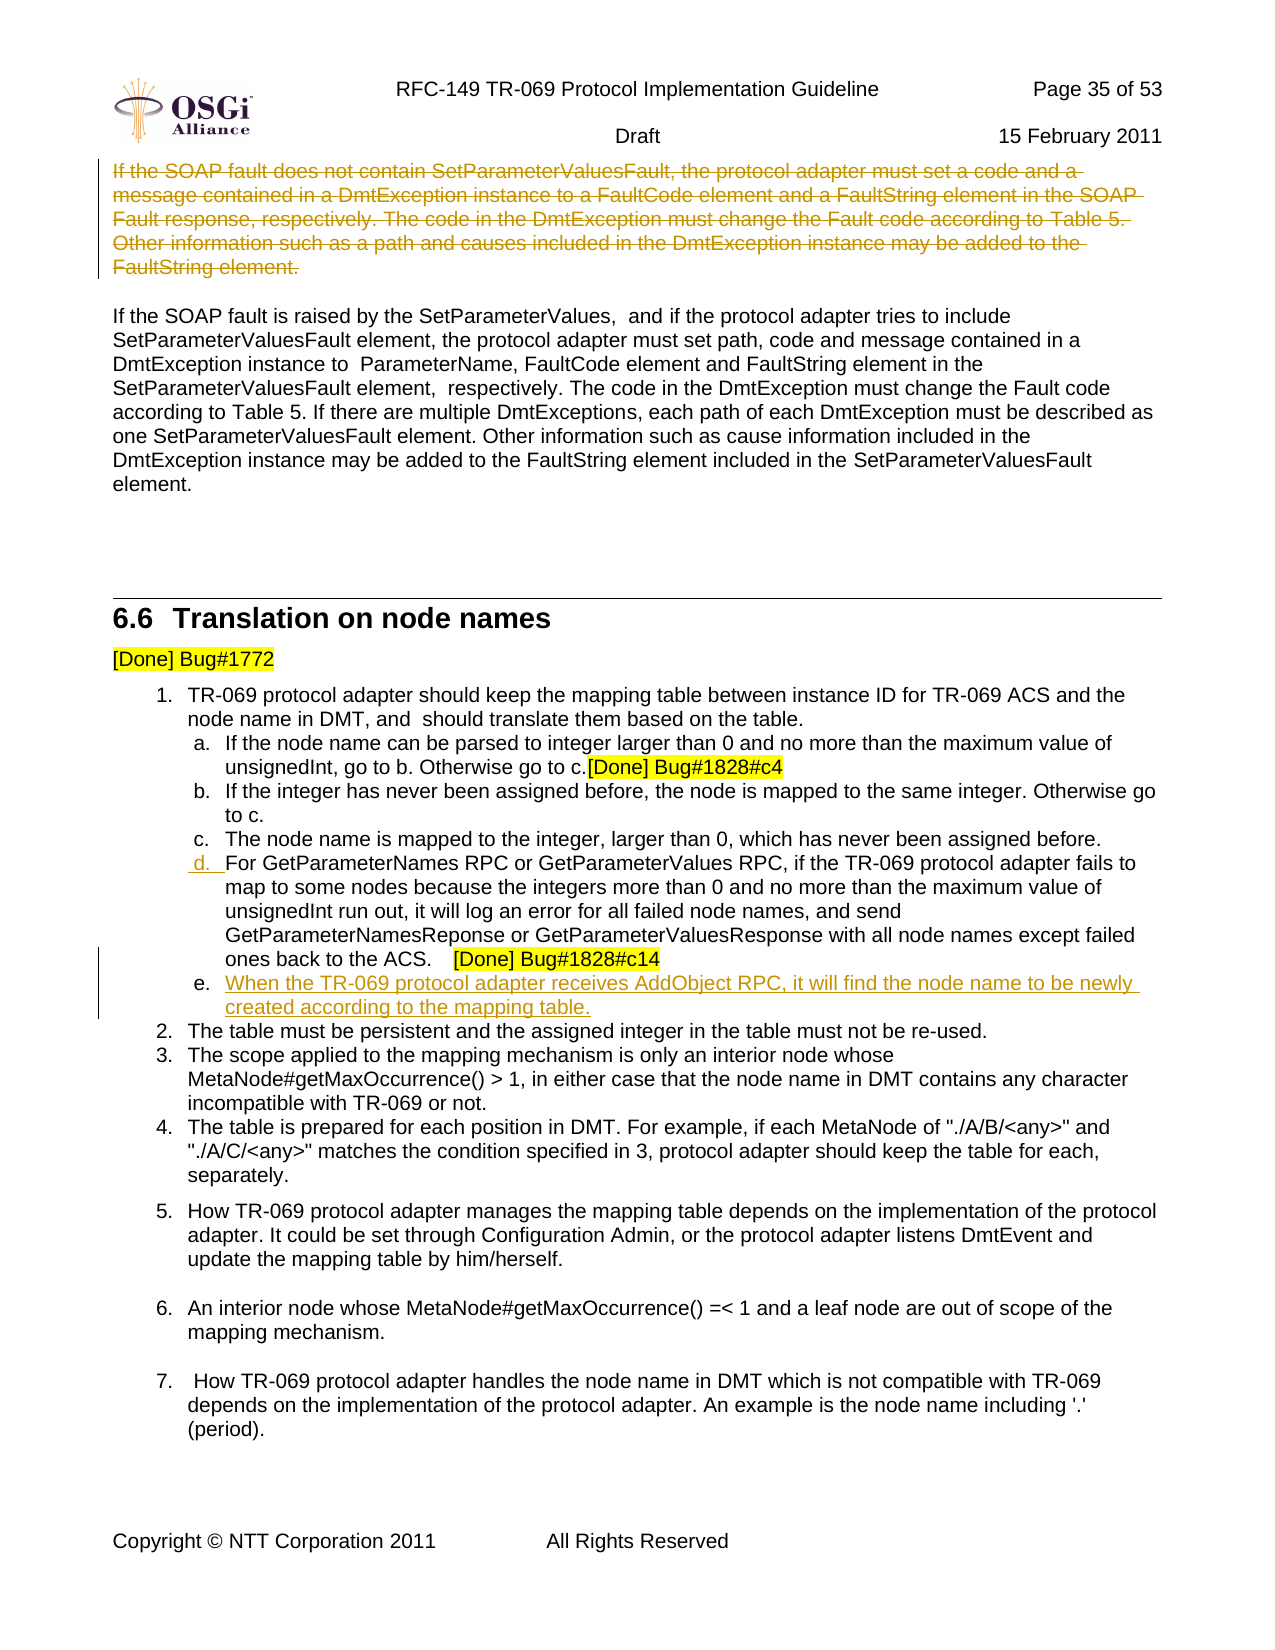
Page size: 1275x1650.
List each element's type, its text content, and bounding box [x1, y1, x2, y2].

list If the node name can be parsed to integer larger than 0 and no more than the maximum value of unsignedInt, go to b. Otherwise go to c.[Done] Bug#1828#c4 [187, 731, 1162, 779]
list TR-069 protocol adapter should keep the mapping table between instance ID for TR-069 ACS and the node name in DMT, and should translate them based on the table. [150, 683, 1162, 731]
list For GetParameterNames RPC or GetParameterValues RPC, if the TR-069 protocol adapter fails to map to some nodes because the integers more than 0 and no more than the maximum value of unsignedInt run out, it will log an error for all failed node names, and send GetParameterNamesReponse or GetParameterValuesResponse with all node names except failed ones back to the ACS. [Done] Bug#1828#c14 [187, 851, 1162, 971]
list The node name is mapped to the integer, larger than 0, which has never been assigned before. [187, 827, 1162, 851]
list If the integer has never been assigned before, the node is mapped to the same integer. Otherwise go to c. [187, 779, 1162, 827]
list The table is prepared for each position in DMT. For example, if each MetaNode of "./A/B/<any>" and "./A/C/<any>" matches the condition specified in 3, protocol adapter should keep the table for each, separately. [150, 1114, 1162, 1186]
text If the SOAP fault is raised by the SetParameterValues, and if the protocol adapter tries to include SetParameterValuesFault element, the protocol adapter must set path, code and message contained in a DmtException instance to ParameterName, FaultCode element and FaultString element in the SetParameterValuesFault element, respectively. The code in the DmtException must change the Fault code according to Table 5. If there are multiple DmtExceptions, each path of each DmtException must be described as one SetParameterValuesFault element. Other information such as cause information included in the DmtException instance may be added to the FaultString element included in the SetParameterValuesFault element. [112, 304, 1162, 495]
list When the TR-069 protocol adapter receives AddObject RPC, it will find the node name to be newly created according to the mapping table. [187, 971, 1162, 1019]
subtitle Translation on node names [112, 599, 1162, 634]
list How TR-069 protocol adapter handles the node name in DMT which is not compatible with TR-069 depends on the implementation of the protocol adapter. An example is the node name including '.' (period). [150, 1369, 1162, 1441]
picture [114, 78, 254, 143]
list The table must be persistent and the assigned integer in the table must not be re-used. [150, 1019, 1162, 1043]
list An interior node whose MetaNode#getMaxOccurrence() =< 1 and a leaf node are out of scope of the mapping mechanism. [150, 1296, 1162, 1344]
text [Done] Bug#1772 [112, 647, 1162, 671]
list The scope applied to the mapping mechanism is only an interior node whose MetaNode#getMaxOccurrence() > 1, in either case that the node name in DMT contains any character incompatible with TR-069 or not. [150, 1043, 1162, 1114]
list How TR-069 protocol adapter manages the mapping table depends on the implementation of the protocol adapter. It could be set through Configuration Admin, or the protocol adapter listens DmtEvent and update the mapping table by him/herself. [150, 1199, 1162, 1271]
